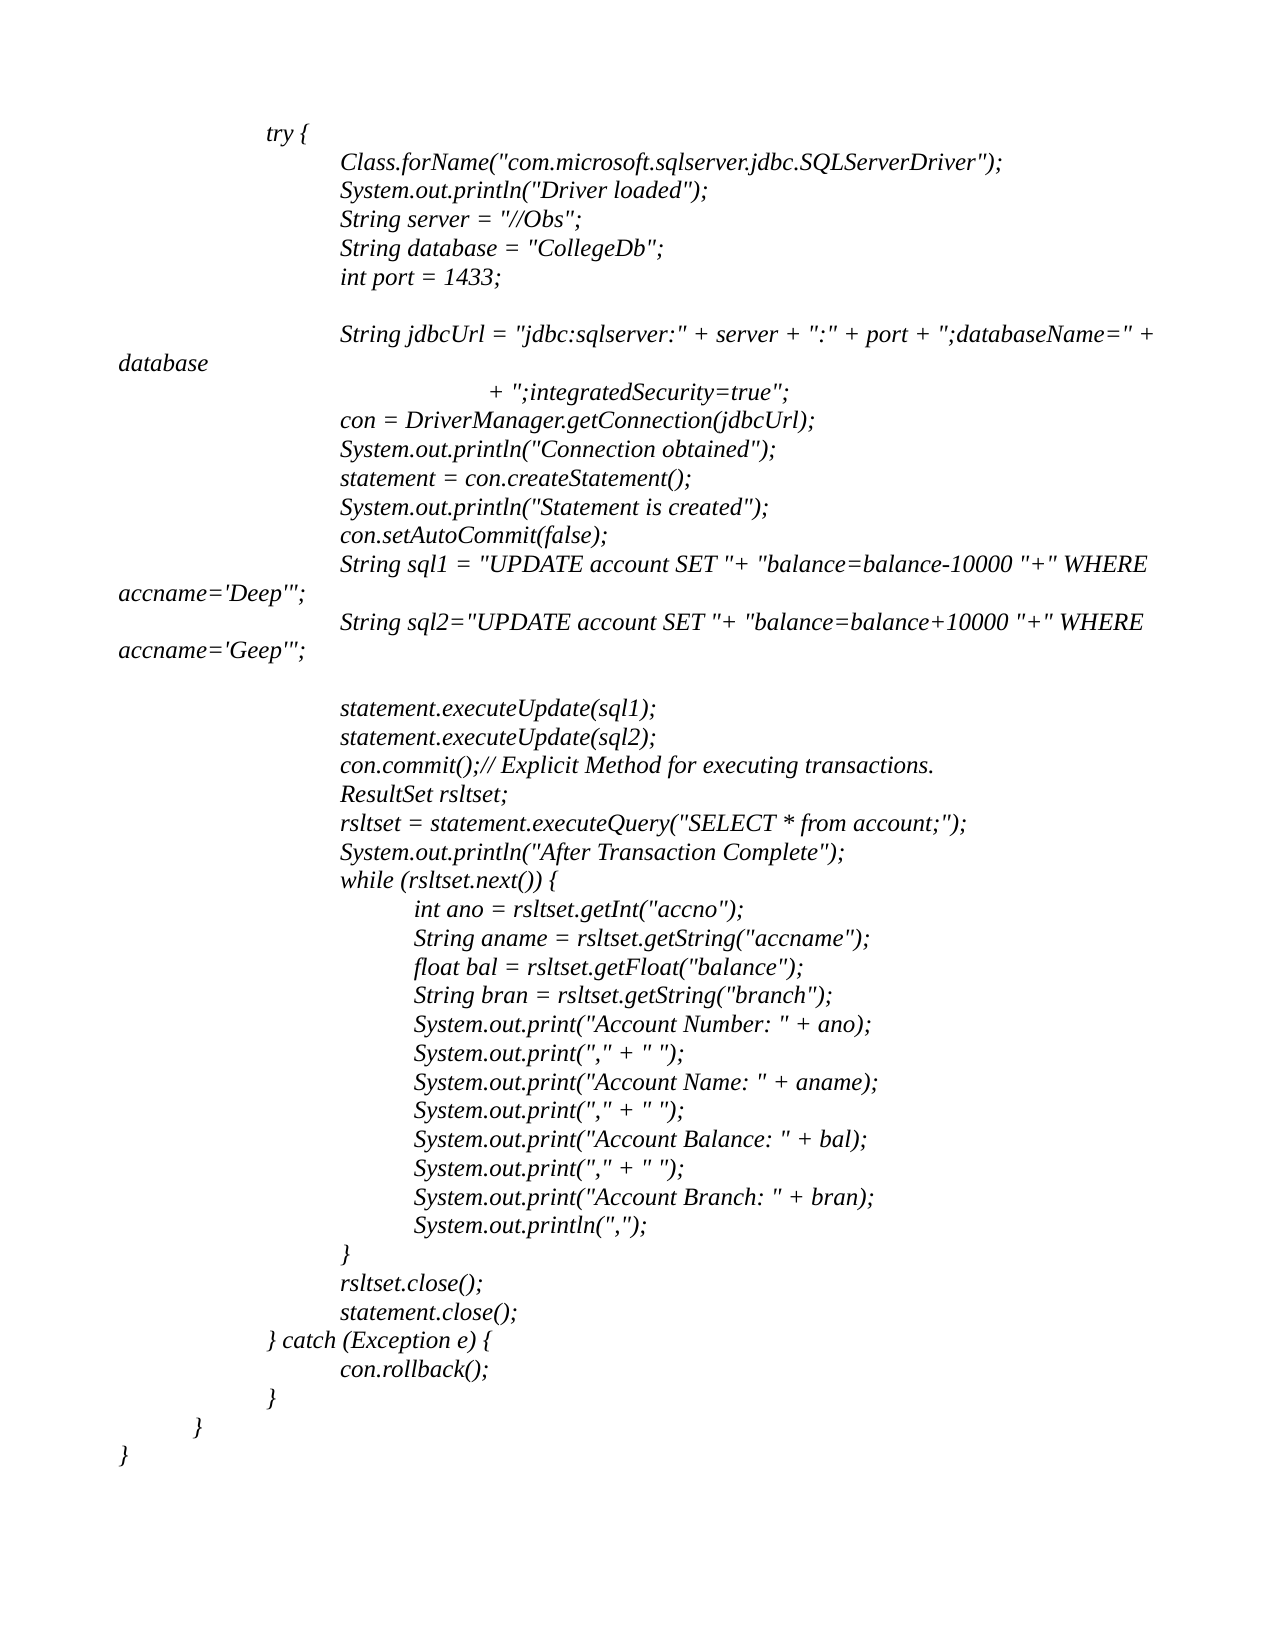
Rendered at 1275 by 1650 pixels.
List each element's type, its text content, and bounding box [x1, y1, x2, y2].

text String bran = rsltset.getString("branch"); [118, 981, 1157, 1009]
text System.out.print("Account Balance: " + bal); [118, 1124, 1157, 1153]
text System.out.print("Account Branch: " + bran); [118, 1182, 1157, 1211]
text con.setAutoCommit(false); [118, 521, 1157, 549]
text statement.executeUpdate(sql2); [118, 722, 1157, 751]
text try { [118, 118, 1157, 147]
text System.out.print("Account Name: " + aname); [118, 1067, 1157, 1096]
text } [118, 1412, 1157, 1441]
text con.rollback(); [118, 1354, 1157, 1383]
text } [118, 1383, 1157, 1412]
text } [118, 1239, 1157, 1268]
text rsltset = statement.executeQuery("SELECT * from account;"); [118, 808, 1157, 837]
text System.out.println("Connection obtained"); [118, 434, 1157, 463]
text + ";integratedSecurity=true"; [118, 377, 1157, 406]
text statement.executeUpdate(sql1); [118, 693, 1157, 722]
text String server = "//Obs"; [118, 204, 1157, 233]
text while (rsltset.next()) { [118, 866, 1157, 894]
text System.out.println(","); [118, 1211, 1157, 1239]
text String jdbcUrl = "jdbc:sqlserver:" + server + ":" + port + ";databaseName=" + database [118, 319, 1157, 377]
text Class.forName("com.microsoft.sqlserver.jdbc.SQLServerDriver"); [118, 147, 1157, 176]
text con.commit();// Explicit Method for executing transactions. [118, 751, 1157, 779]
text System.out.println("Driver loaded"); [118, 176, 1157, 204]
text String sql1 = "UPDATE account SET "+ "balance=balance-10000 "+" WHERE accname='Deep'"; [118, 549, 1157, 607]
text String aname = rsltset.getString("accname"); [118, 923, 1157, 952]
text String database = "CollegeDb"; [118, 233, 1157, 262]
text } catch (Exception e) { [118, 1326, 1157, 1354]
text int port = 1433; [118, 262, 1157, 291]
text float bal = rsltset.getFloat("balance"); [118, 952, 1157, 981]
text int ano = rsltset.getInt("accno"); [118, 894, 1157, 923]
text System.out.print("Account Number: " + ano); [118, 1009, 1157, 1038]
text String sql2="UPDATE account SET "+ "balance=balance+10000 "+" WHERE accname='Geep'"; [118, 607, 1157, 664]
text System.out.println("After Transaction Complete"); [118, 837, 1157, 866]
text System.out.print("," + " "); [118, 1096, 1157, 1124]
text statement = con.createStatement(); [118, 463, 1157, 492]
text rsltset.close(); [118, 1268, 1157, 1297]
text statement.close(); [118, 1297, 1157, 1326]
text System.out.print("," + " "); [118, 1038, 1157, 1067]
text ResultSet rsltset; [118, 779, 1157, 808]
text } [118, 1441, 1157, 1469]
text System.out.print("," + " "); [118, 1153, 1157, 1182]
text System.out.println("Statement is created"); [118, 492, 1157, 521]
text con = DriverManager.getConnection(jdbcUrl); [118, 406, 1157, 434]
